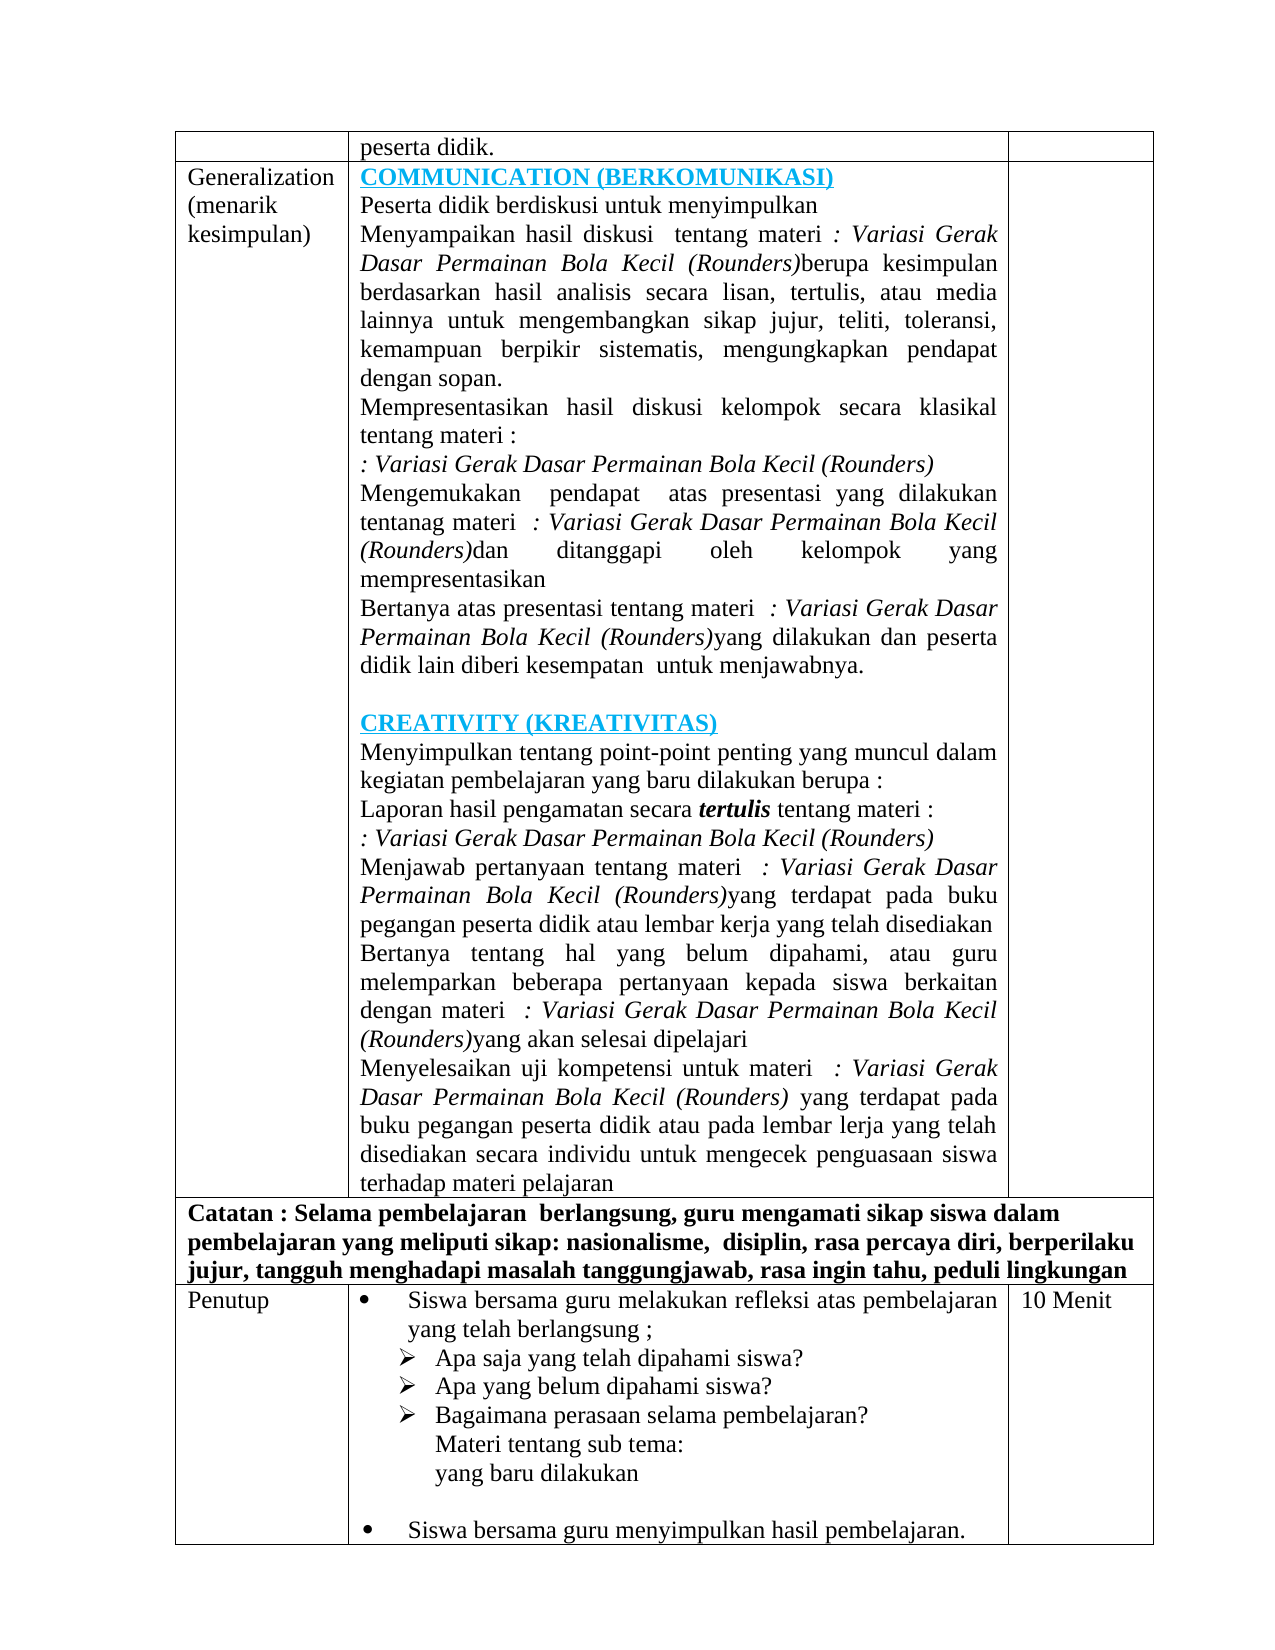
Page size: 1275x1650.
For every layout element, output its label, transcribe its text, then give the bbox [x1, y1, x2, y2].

table_cell [1009, 162, 1153, 1197]
table_cell 10 Menit [1009, 1285, 1153, 1544]
table_cell Generalization (menarik kesimpulan) [176, 162, 348, 1197]
table_cell [176, 132, 348, 161]
table_cell peserta didik. [349, 132, 1008, 161]
table_cell Catatan : Selama pembelajaran berlangsung, guru mengamati sikap siswa dalam pembelajaran yang meliputi sikap: nasionalisme, disiplin, rasa percaya diri, berperilaku jujur, tangguh menghadapi masalah tanggungjawab, rasa ingin tahu, peduli lingkungan [176, 1198, 1153, 1284]
table_cell COMMUNICATION (BERKOMUNIKASI) Peserta didik berdiskusi untuk menyimpulkan Menyampaikan hasil diskusi tentang materi : Variasi Gerak Dasar Permainan Bola Kecil (Rounders)berupa kesimpulan berdasarkan hasil analisis secara lisan, tertulis, atau media lainnya untuk mengembangkan sikap jujur, teliti, toleransi, kemampuan berpikir sistematis, mengungkapkan pendapat dengan sopan. Mempresentasikan hasil diskusi kelompok secara klasikal tentang materi : : Variasi Gerak Dasar Permainan Bola Kecil (Rounders) Mengemukakan pendapat atas presentasi yang dilakukan tentanag materi : Variasi Gerak Dasar Permainan Bola Kecil (Rounders)dan ditanggapi oleh kelompok yang mempresentasikan Bertanya atas presentasi tentang materi : Variasi Gerak Dasar Permainan Bola Kecil (Rounders)yang dilakukan dan peserta didik lain diberi kesempatan untuk menjawabnya. CREATIVITY (KREATIVITAS) Menyimpulkan tentang point-point penting yang muncul dalam kegiatan pembelajaran yang baru dilakukan berupa : Laporan hasil pengamatan secara tertulis tentang materi : : Variasi Gerak Dasar Permainan Bola Kecil (Rounders) Menjawab pertanyaan tentang materi : Variasi Gerak Dasar Permainan Bola Kecil (Rounders)yang terdapat pada buku pegangan peserta didik atau lembar kerja yang telah disediakan Bertanya tentang hal yang belum dipahami, atau guru melemparkan beberapa pertanyaan kepada siswa berkaitan dengan materi : Variasi Gerak Dasar Permainan Bola Kecil (Rounders)yang akan selesai dipelajari Menyelesaikan uji kompetensi untuk materi : Variasi Gerak Dasar Permainan Bola Kecil (Rounders) yang terdapat pada buku pegangan peserta didik atau pada lembar lerja yang telah disediakan secara individu untuk mengecek penguasaan siswa terhadap materi pelajaran [349, 162, 1008, 1197]
table_cell Penutup [176, 1285, 348, 1544]
table_cell Siswa bersama guru melakukan refleksi atas pembelajaran yang telah berlangsung ; Apa saja yang telah dipahami siswa? Apa yang belum dipahami siswa? Bagaimana perasaan selama pembelajaran? Materi tentang sub tema: yang baru dilakukan Siswa bersama guru menyimpulkan hasil pembelajaran. Siswa menyimak penjelasan guru tentang aktivitas pembelajaran pada pertemuan selanjutnya. Termasuk menyampaikan kegiatan bersama orangtua Siswa menyimak cerita motivasi tentang pentingnya sikap Disiplin, kerjasama, dan syukur Siswa menyanyikan lagu gembira Siswa melakukan operasi semut untuk menjaga kebersihan kelas. Mengingatkan siswa untuk menghapus papan tulis dan memastikan ruang belajar tetap bersih dan mencuci tangan dengan sabun Kelas ditutup dengan doa bersama dipimpin salah seorang siswa. [349, 1285, 1008, 1544]
table_cell [1009, 132, 1153, 161]
